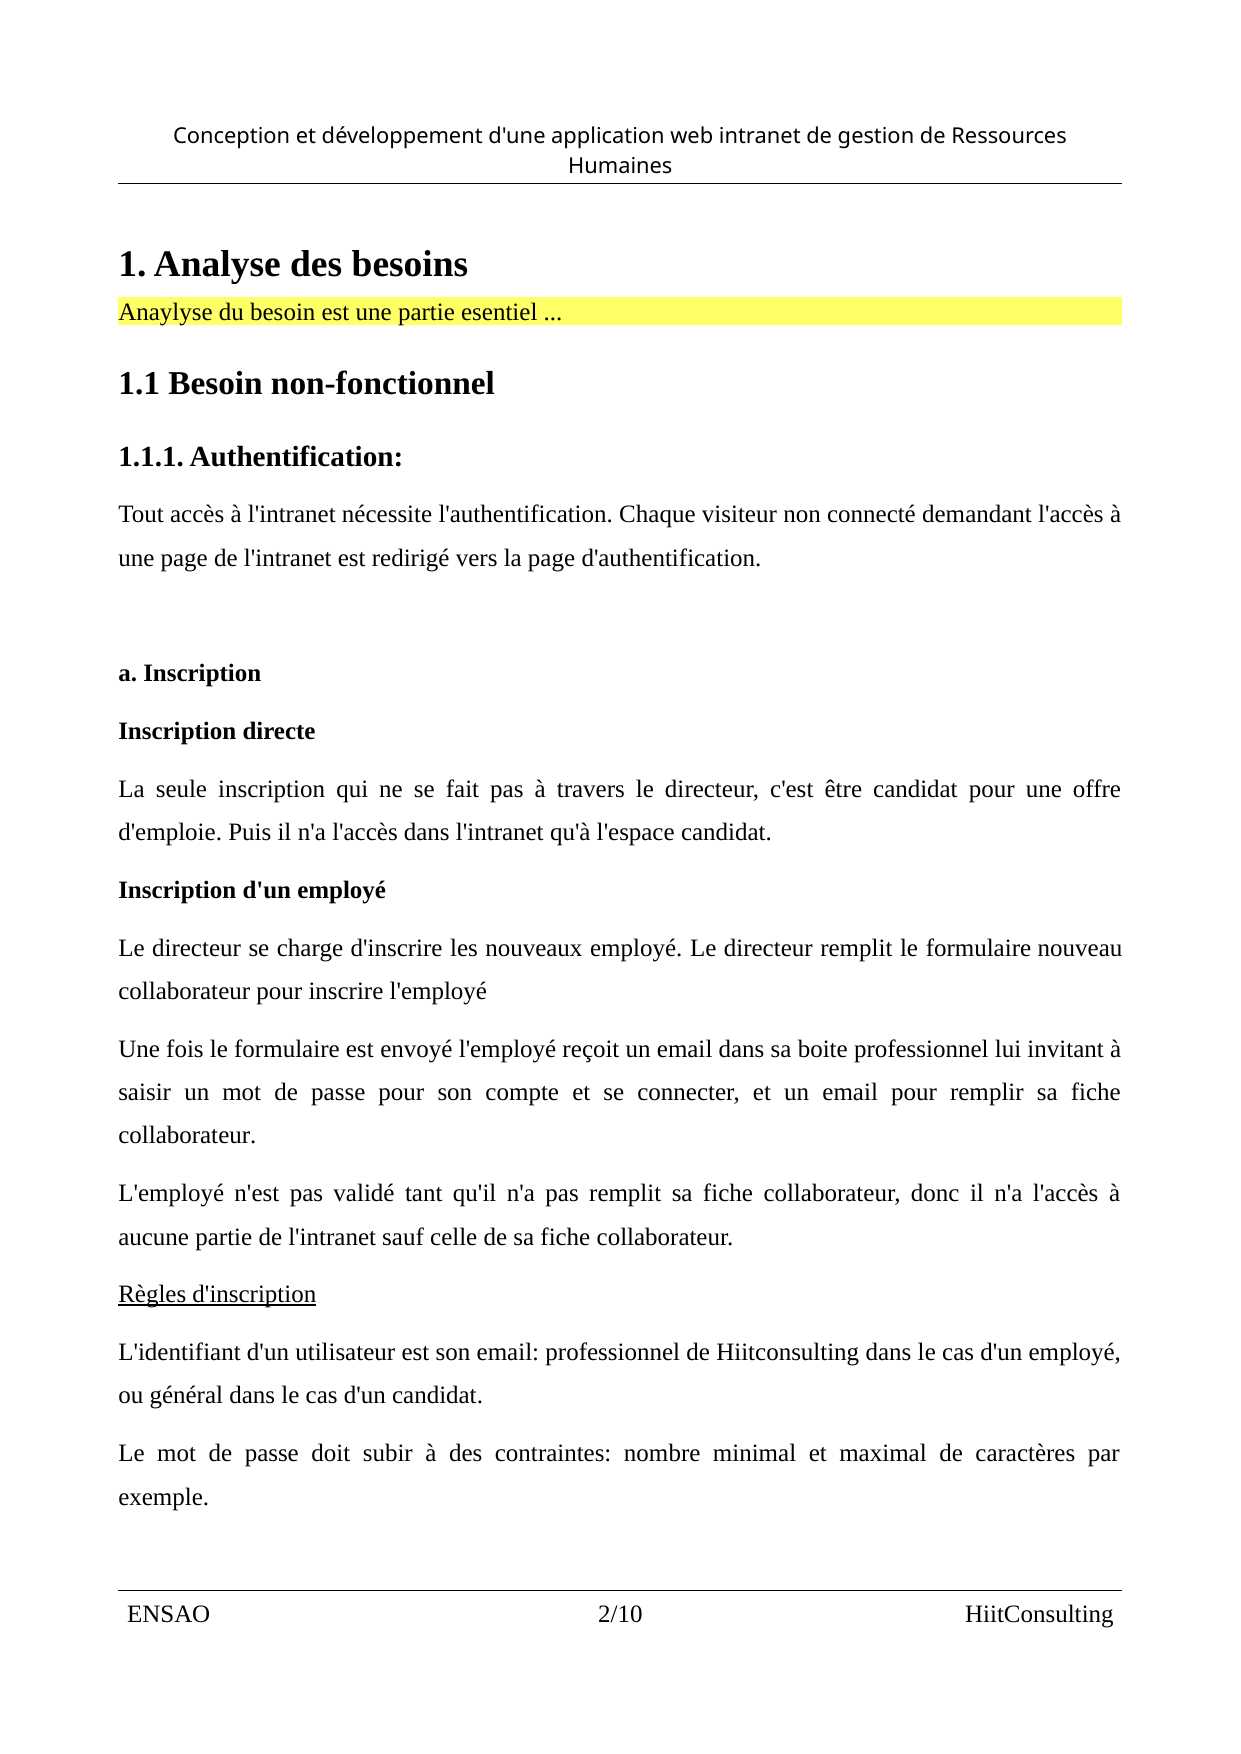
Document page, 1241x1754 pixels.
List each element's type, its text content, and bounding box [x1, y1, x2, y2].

text La seule inscription qui ne se fait pas à travers le directeur, c'est être candidat pour une offre d'emploie. Puis il n'a l'accès dans l'intranet qu'à l'espace candidat. [118, 774, 1122, 846]
subtitle 1.1.1. Authentification: [118, 439, 1122, 472]
text Une fois le formulaire est envoyé l'employé reçoit un email dans sa boite professionnel lui invitant à saisir un mot de passe pour son compte et se connecter, et un email pour remplir sa fiche collaborateur. [118, 1034, 1122, 1149]
text Le mot de passe doit subir à des contraintes: nombre minimal et maximal de caractères par exemple. [118, 1438, 1122, 1510]
subtitle a. Inscription [118, 658, 1122, 687]
subtitle Inscription d'un employé [118, 875, 1122, 904]
subtitle 1. Analyse des besoins [118, 241, 1122, 284]
text Le directeur se charge d'inscrire les nouveaux employé. Le directeur remplit le formulaire nouveau collaborateur pour inscrire l'employé [118, 933, 1122, 1005]
text L'identifiant d'un utilisateur est son email: professionnel de Hiitconsulting dans le cas d'un employé, ou général dans le cas d'un candidat. [118, 1337, 1122, 1409]
subtitle 1.1 Besoin non-fonctionnel [118, 363, 1122, 401]
text Anaylyse du besoin est une partie esentiel ... [118, 297, 1122, 325]
subtitle Tout accès à l'intranet nécessite l'authentification. Chaque visiteur non connecté demandant l'accès à une page de l'intranet est redirigé vers la page d'authentification. [118, 499, 1122, 571]
subtitle Règles d'inscription [118, 1279, 1122, 1308]
text L'employé n'est pas validé tant qu'il n'a pas remplit sa fiche collaborateur, donc il n'a l'accès à aucune partie de l'intranet sauf celle de sa fiche collaborateur. [118, 1178, 1122, 1250]
subtitle Inscription directe [118, 716, 1122, 745]
